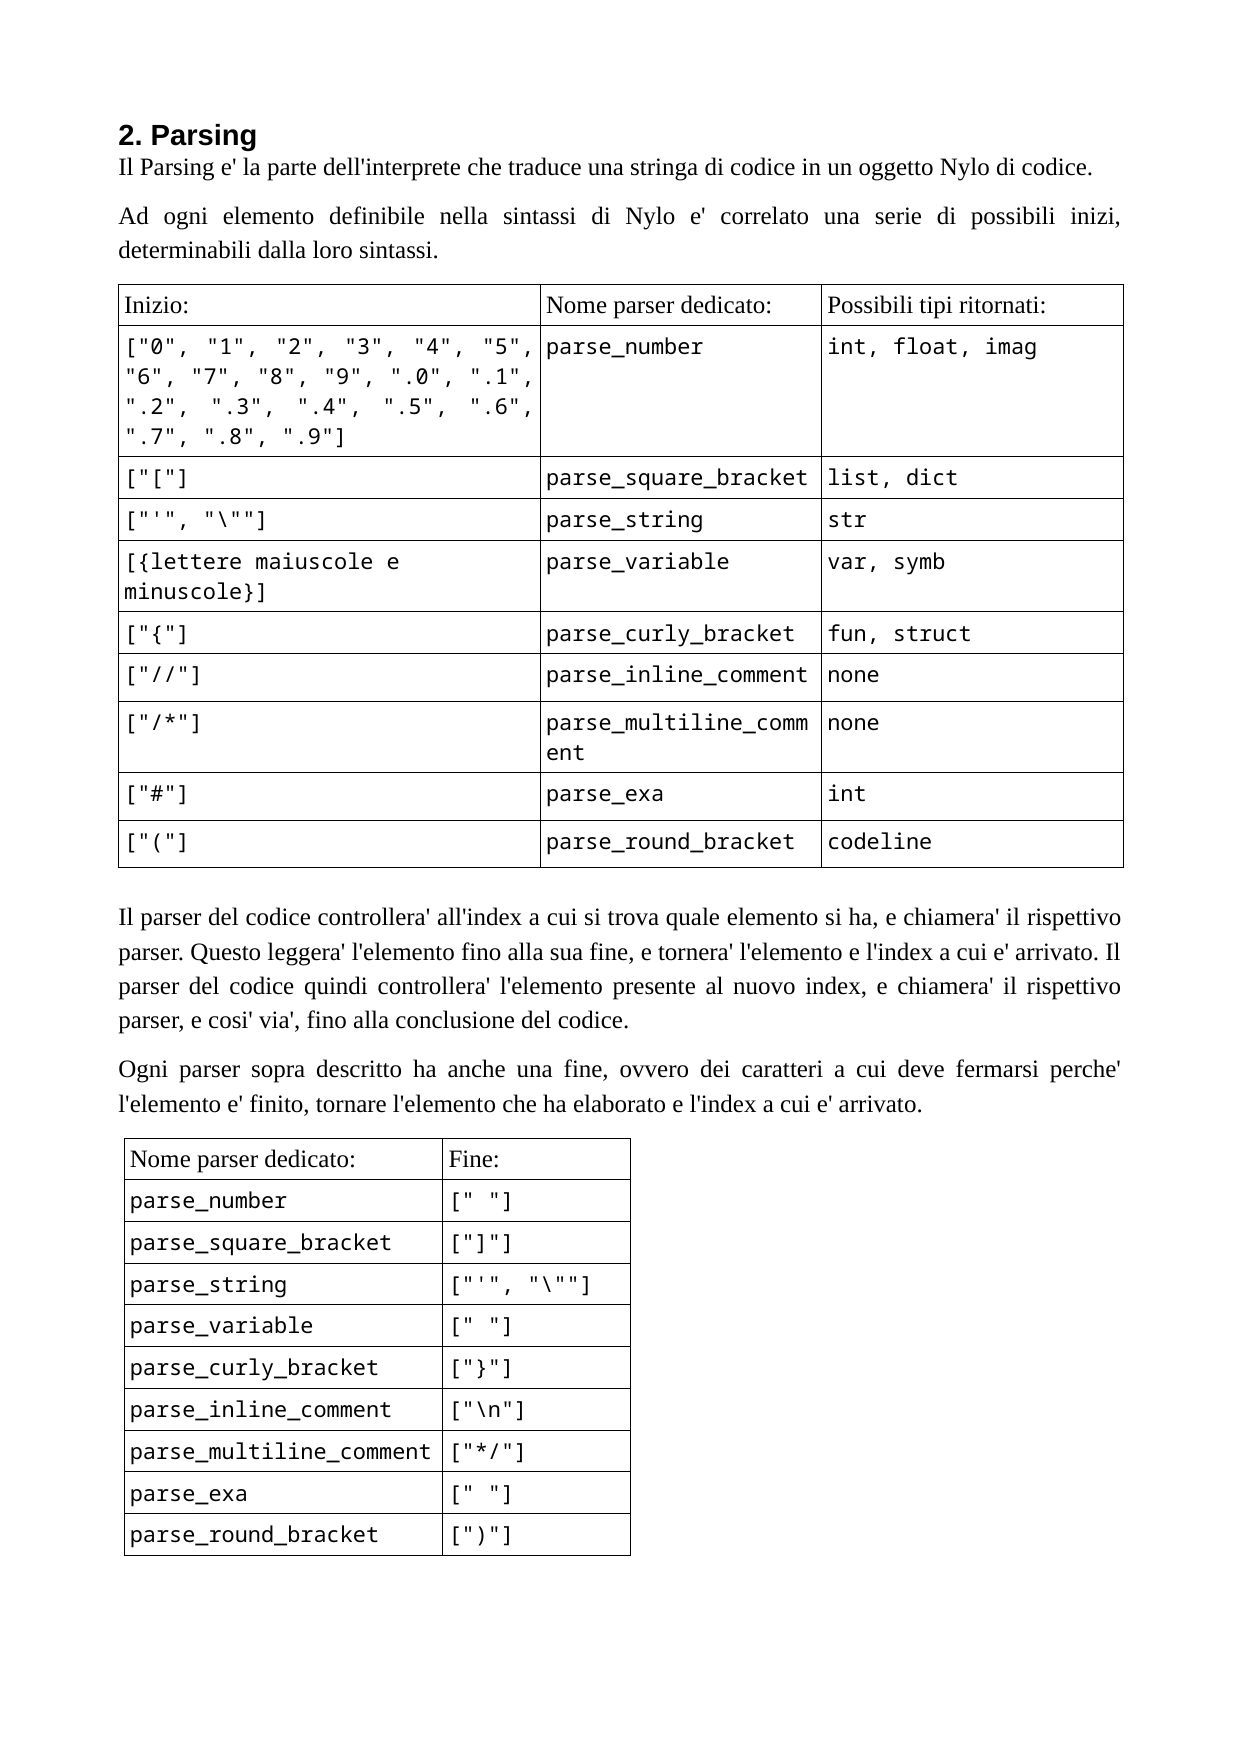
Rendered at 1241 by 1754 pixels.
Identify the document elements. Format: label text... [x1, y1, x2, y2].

table_cell none [822, 702, 1123, 772]
table_cell ["\n"] [443, 1389, 630, 1429]
table_cell codeline [822, 821, 1123, 867]
table_cell [" "] [443, 1180, 630, 1221]
table_header Fine: [443, 1139, 630, 1179]
table_cell parse_multiline_comment [125, 1431, 442, 1471]
table_cell parse_square_bracket [125, 1222, 442, 1262]
table_cell ["{"] [119, 612, 540, 653]
table_cell int, float, imag [822, 326, 1123, 456]
table_cell none [822, 654, 1123, 701]
table_cell parse_curly_bracket [541, 612, 821, 653]
table_cell ["//"] [119, 654, 540, 701]
table_cell parse_inline_comment [541, 654, 821, 701]
table_cell ["]"] [443, 1222, 630, 1262]
table_cell parse_round_bracket [125, 1514, 442, 1555]
table_cell parse_variable [541, 541, 821, 611]
text Il parser del codice controllera' all'index a cui si trova quale elemento si ha, e chiamera' il rispettivo parser. Questo leggera' l'elemento fino alla sua fine, e tornera' l'elemento e l'index a cui e' arrivato. Il parser del codice quindi controllera' l'elemento presente al nuovo index, e chiamera' il rispettivo parser, e cosi' via', fino alla conclusione del codice. [118, 868, 1122, 1034]
table_cell ["("] [119, 821, 540, 867]
table_cell parse_number [125, 1180, 442, 1221]
table_cell parse_inline_comment [125, 1389, 442, 1429]
table_cell parse_string [541, 499, 821, 540]
table_cell int [822, 773, 1123, 819]
table_header Nome parser dedicato: [541, 285, 821, 325]
table_cell parse_exa [125, 1472, 442, 1513]
table_cell ["["] [119, 457, 540, 498]
table_cell parse_square_bracket [541, 457, 821, 498]
table_cell ["0", "1", "2", "3", "4", "5", "6", "7", "8", "9", ".0", ".1", ".2", ".3", ".4", ".5", ".6", ".7", ".8", ".9"] [119, 326, 540, 456]
table_cell ["'", "\""] [443, 1264, 630, 1304]
table_cell parse_round_bracket [541, 821, 821, 867]
table_cell [{lettere maiuscole e minuscole}] [119, 541, 540, 611]
table_cell parse_exa [541, 773, 821, 819]
table_cell parse_variable [125, 1305, 442, 1346]
table_cell parse_curly_bracket [125, 1347, 442, 1388]
table_cell var, symb [822, 541, 1123, 611]
text Ogni parser sopra descritto ha anche una fine, ovvero dei caratteri a cui deve fermarsi perche' l'elemento e' finito, tornare l'elemento che ha elaborato e l'index a cui e' arrivato. [118, 1054, 1122, 1118]
subtitle 2. Parsing [118, 118, 1122, 152]
table_cell parse_number [541, 326, 821, 456]
table_cell ["'", "\""] [119, 499, 540, 540]
table_cell [" "] [443, 1305, 630, 1346]
table_cell str [822, 499, 1123, 540]
text Ad ogni elemento definibile nella sintassi di Nylo e' correlato una serie di possibili inizi, determinabili dalla loro sintassi. [118, 201, 1122, 264]
text Il Parsing e' la parte dell'interprete che traduce una stringa di codice in un oggetto Nylo di codice. [118, 152, 1122, 180]
table_header Nome parser dedicato: [125, 1139, 442, 1179]
table_cell parse_multiline_comment [541, 702, 821, 772]
table_cell ["*/"] [443, 1431, 630, 1471]
table_header Inizio: [119, 285, 540, 325]
table_cell [")"] [443, 1514, 630, 1555]
table_cell fun, struct [822, 612, 1123, 653]
table_cell ["}"] [443, 1347, 630, 1388]
table_cell list, dict [822, 457, 1123, 498]
table_cell [" "] [443, 1472, 630, 1513]
table_cell ["#"] [119, 773, 540, 819]
table_cell parse_string [125, 1264, 442, 1304]
table_header Possibili tipi ritornati: [822, 285, 1123, 325]
table_cell ["/*"] [119, 702, 540, 772]
